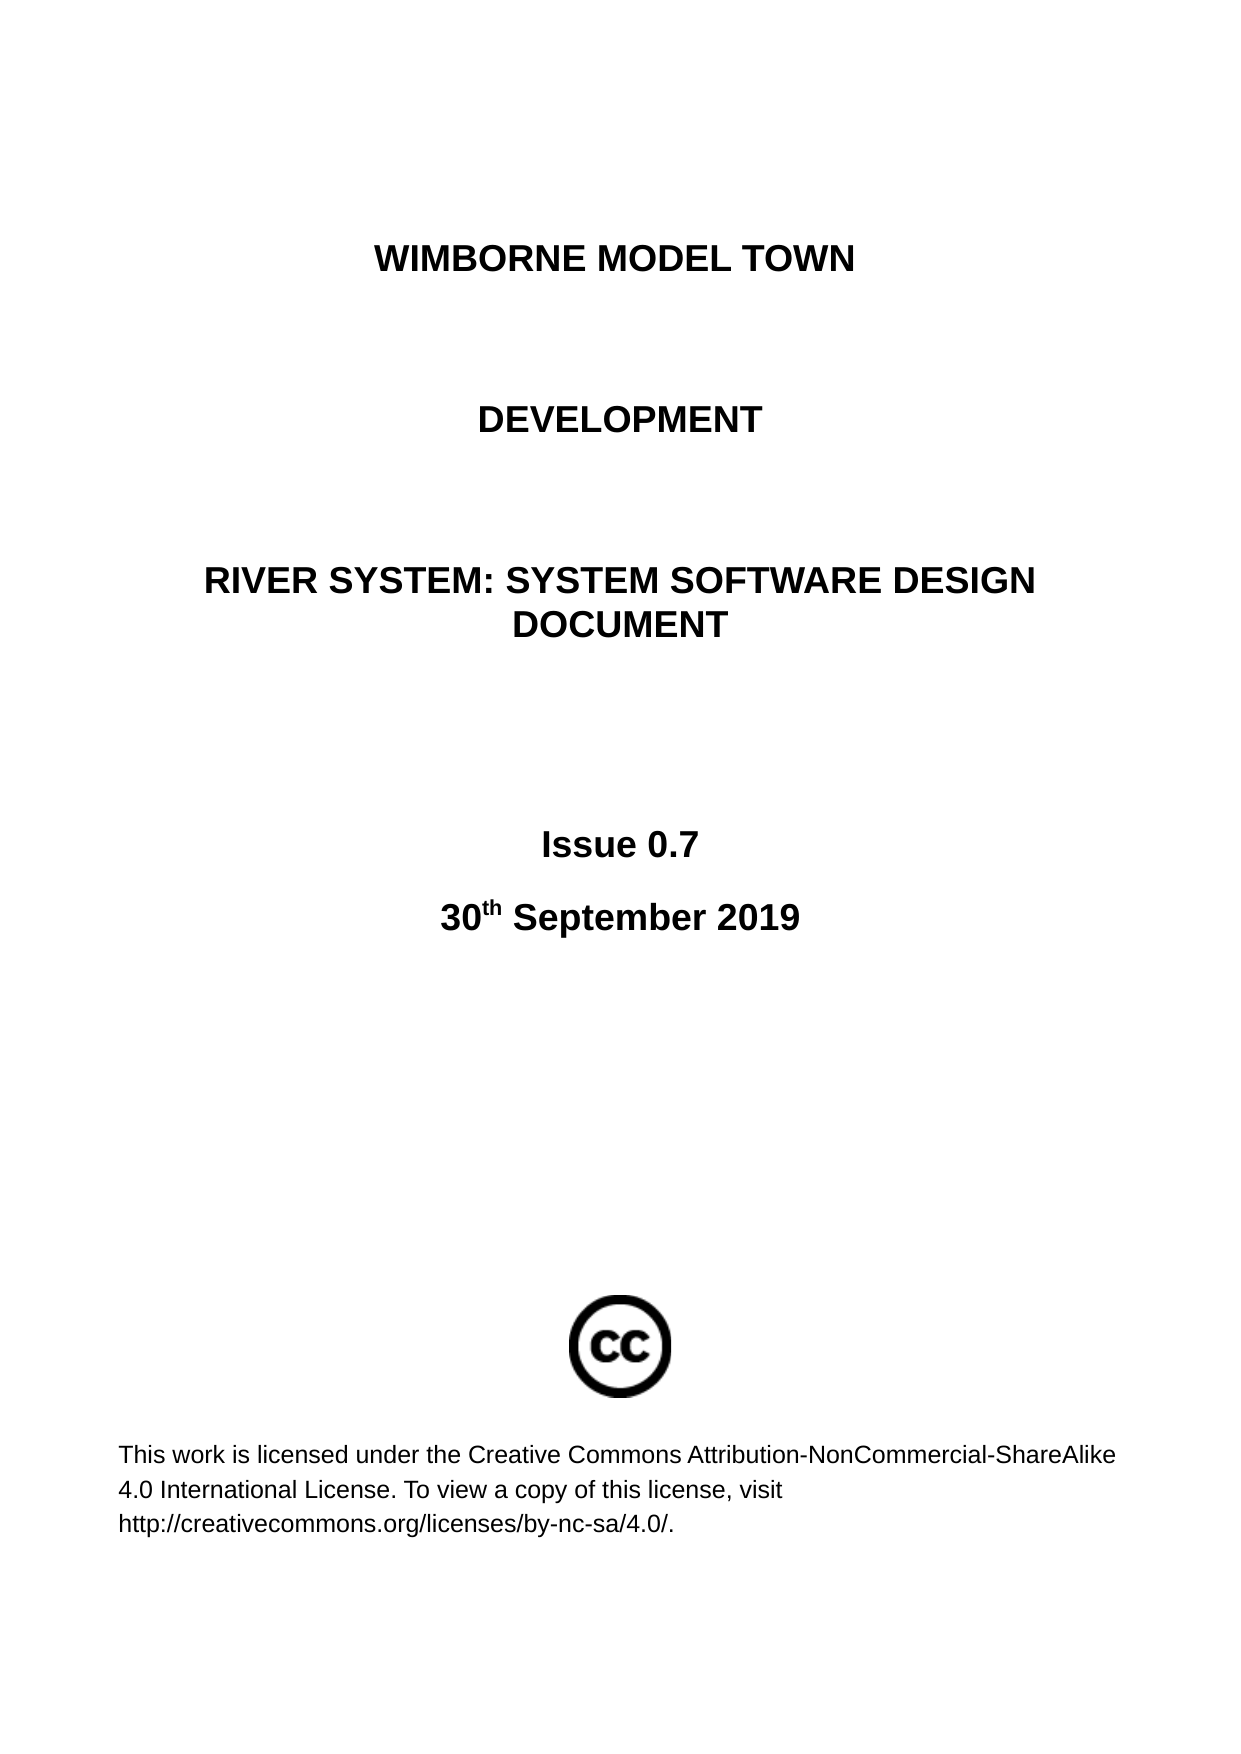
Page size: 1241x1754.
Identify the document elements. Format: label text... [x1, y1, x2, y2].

text This work is licensed under the Creative Commons Attribution-NonCommercial-ShareAlike 4.0 International License. To view a copy of this license, visit http://creativecommons.org/licenses/by-nc-sa/4.0/. [118, 1440, 1122, 1538]
text DEVELOPMENT [118, 397, 1122, 441]
text 30th September 2019 [118, 895, 1122, 938]
text RIVER SYSTEM: SYSTEM SOFTWARE DESIGN DOCUMENT [118, 559, 1122, 645]
text WIMBORNE MODEL TOWN [118, 236, 1122, 279]
text Issue 0.7 [118, 822, 1122, 865]
picture [569, 1295, 672, 1398]
